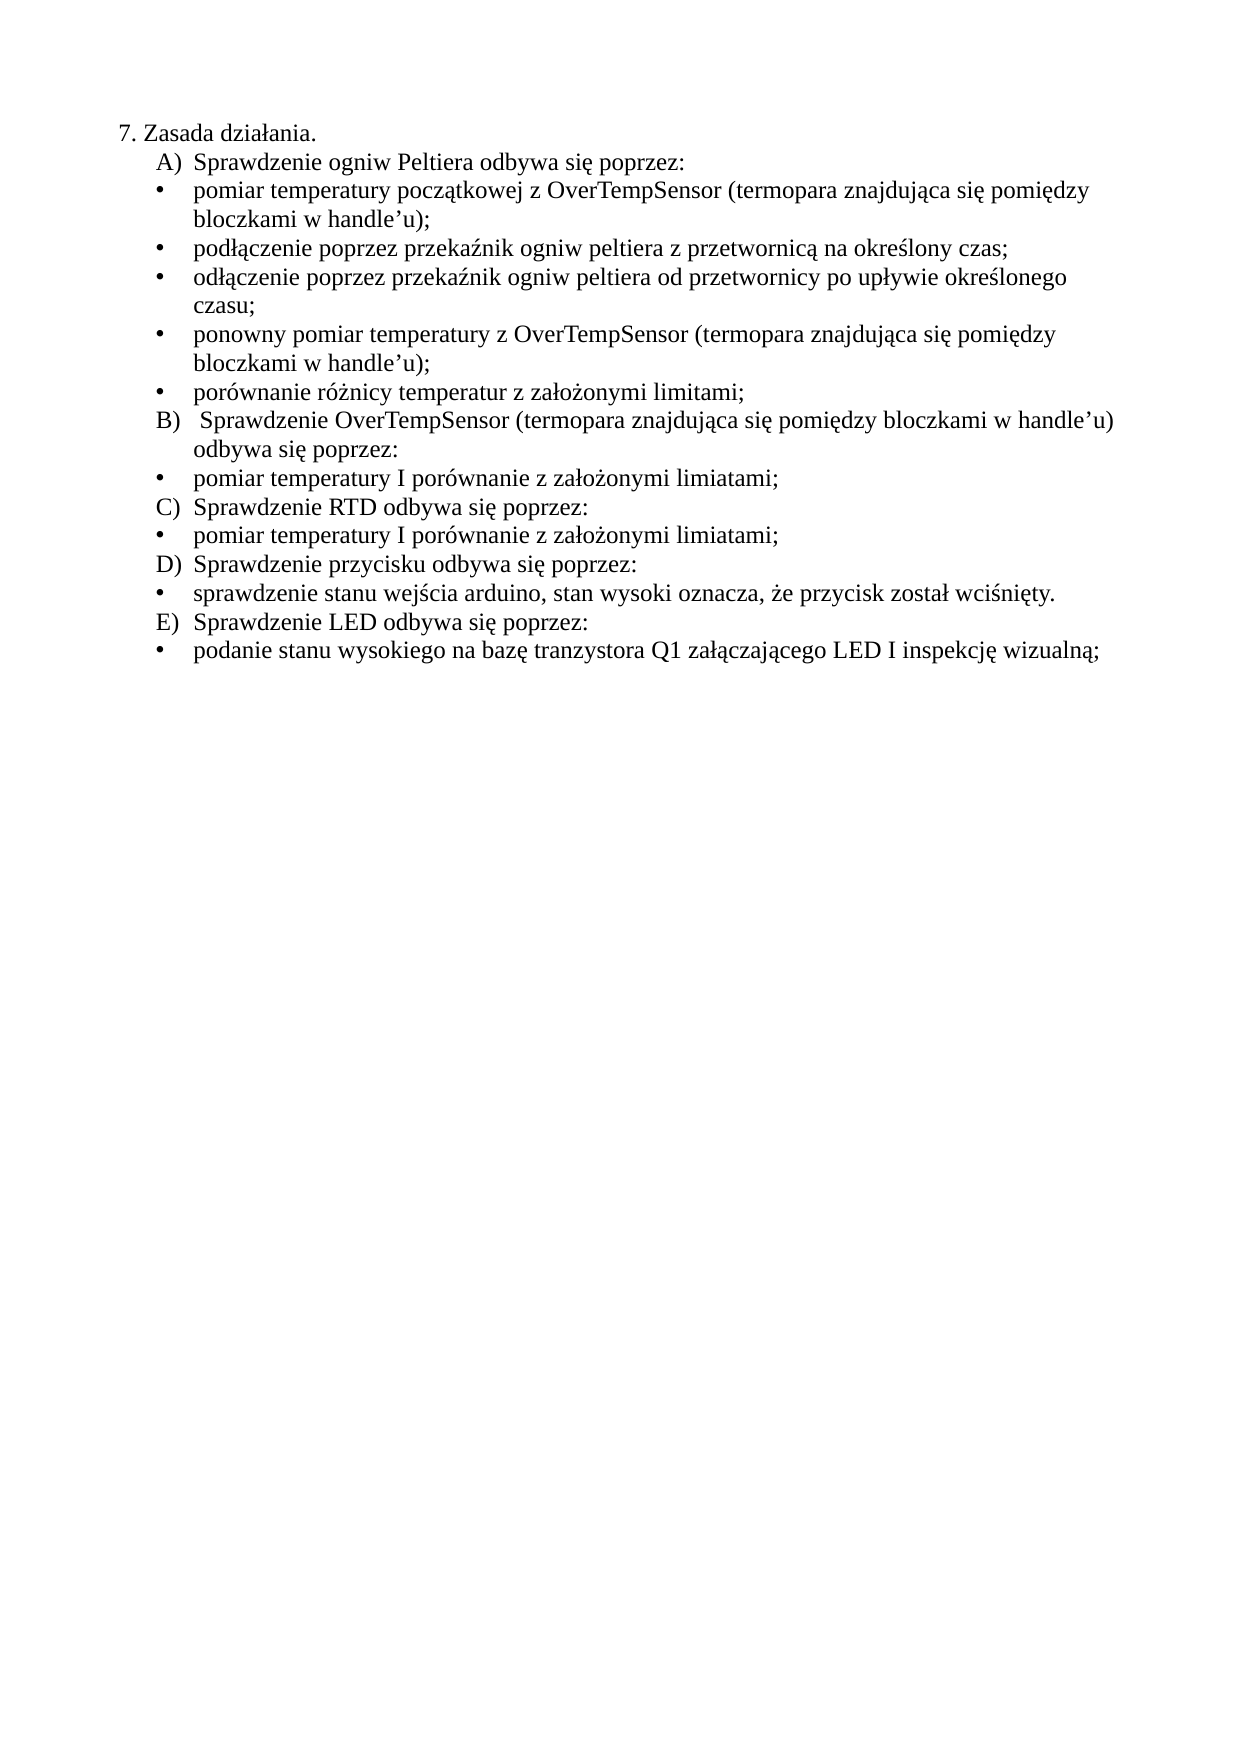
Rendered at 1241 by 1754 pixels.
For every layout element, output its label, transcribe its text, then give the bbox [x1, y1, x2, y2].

list ponowny pomiar temperatury z OverTempSensor (termopara znajdująca się pomiędzy bloczkami w handle’u); [156, 319, 1122, 377]
list podanie stanu wysokiego na bazę tranzystora Q1 załączającego LED I inspekcję wizualną; [156, 636, 1122, 664]
list Sprawdzenie ogniw Peltiera odbywa się poprzez: [156, 147, 1122, 176]
list Sprawdzenie LED odbywa się poprzez: [156, 607, 1122, 636]
list pomiar temperatury I porównanie z założonymi limiatami; [156, 521, 1122, 549]
list porównanie różnicy temperatur z założonymi limitami; [156, 377, 1122, 406]
list sprawdzenie stanu wejścia arduino, stan wysoki oznacza, że przycisk został wciśnięty. [156, 578, 1122, 607]
list pomiar temperatury początkowej z OverTempSensor (termopara znajdująca się pomiędzy bloczkami w handle’u); [156, 176, 1122, 233]
list Sprawdzenie przycisku odbywa się poprzez: [156, 549, 1122, 578]
list pomiar temperatury I porównanie z założonymi limiatami; [156, 463, 1122, 492]
text 7. Zasada działania. [118, 118, 1122, 147]
list Sprawdzenie OverTempSensor (termopara znajdująca się pomiędzy bloczkami w handle’u) odbywa się poprzez: [156, 406, 1122, 463]
list Sprawdzenie RTD odbywa się poprzez: [156, 492, 1122, 521]
list odłączenie poprzez przekaźnik ogniw peltiera od przetwornicy po upływie określonego czasu; [156, 262, 1122, 319]
list podłączenie poprzez przekaźnik ogniw peltiera z przetwornicą na określony czas; [156, 233, 1122, 262]
